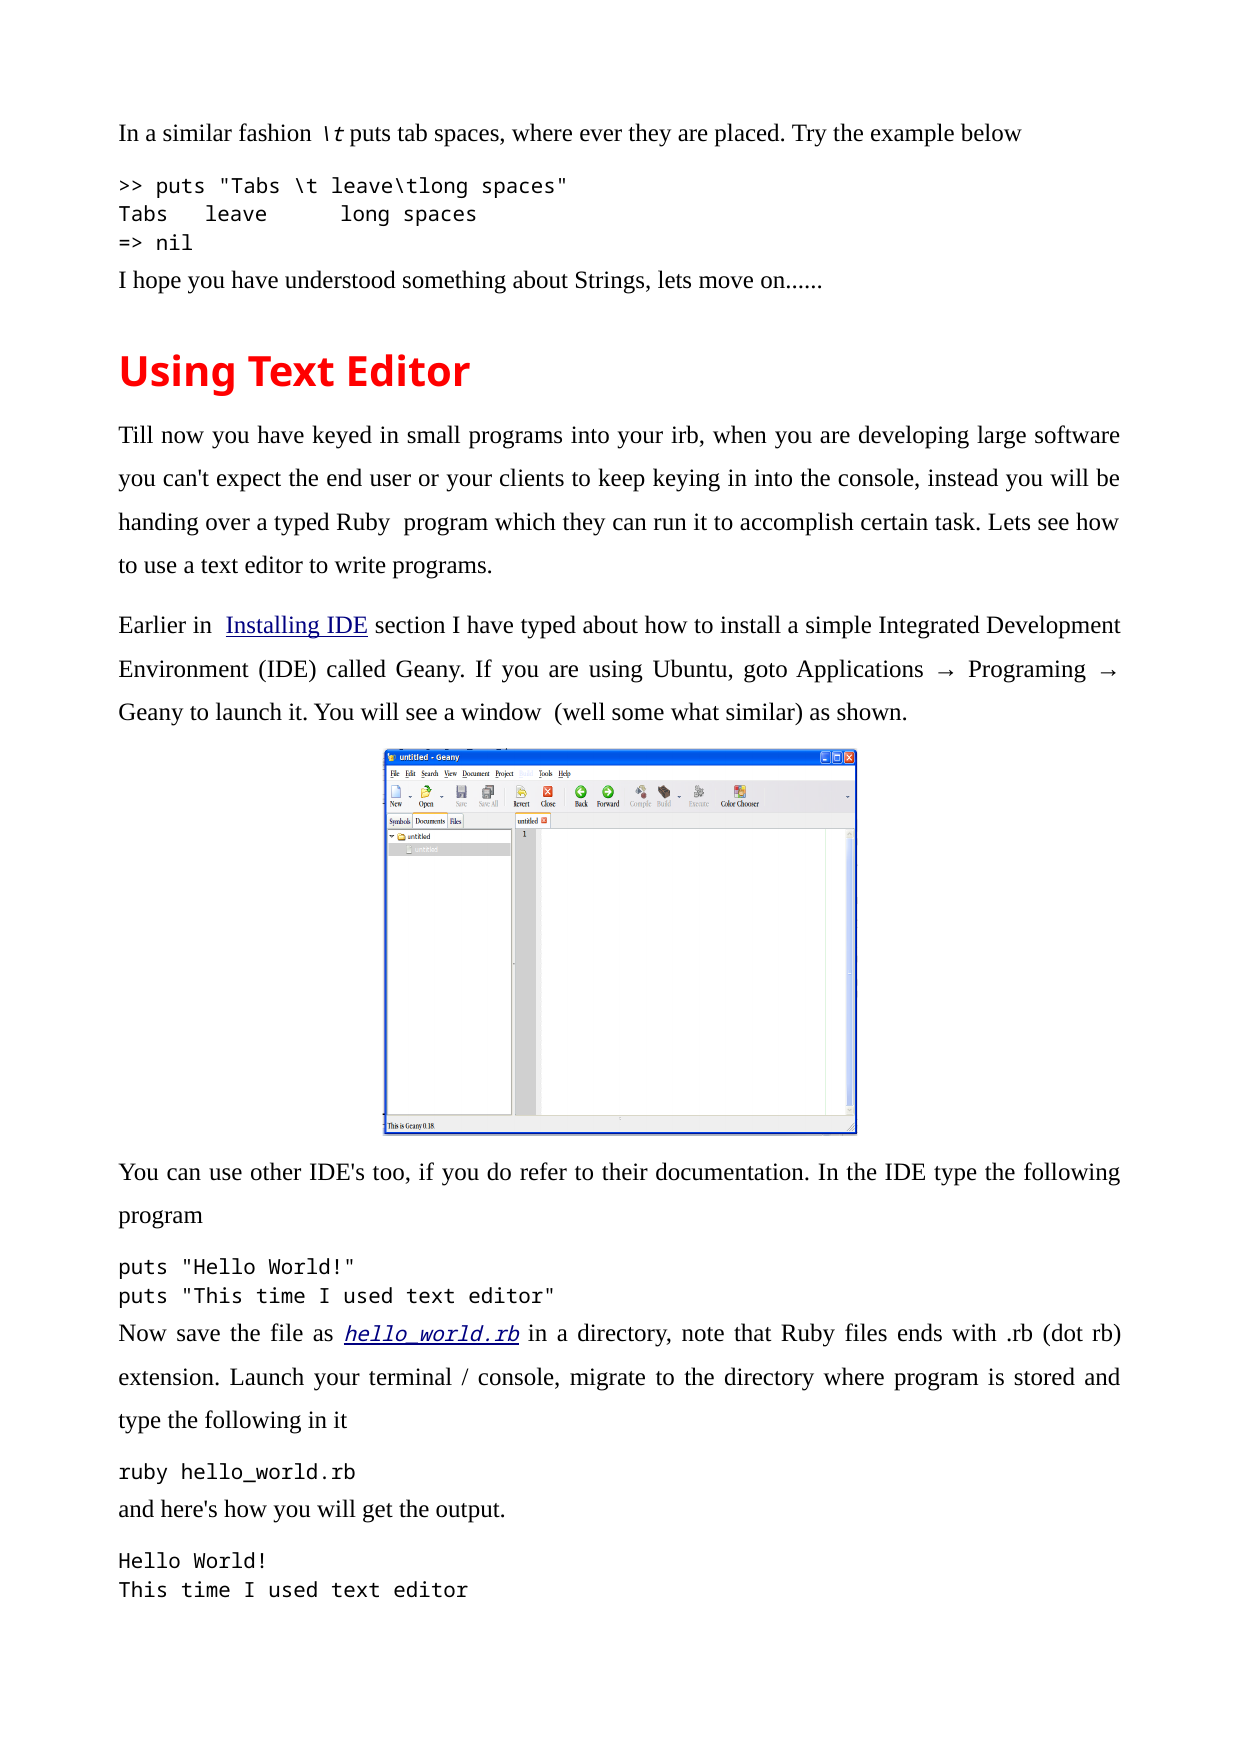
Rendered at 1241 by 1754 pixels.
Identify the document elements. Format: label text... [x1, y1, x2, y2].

text Till now you have keyed in small programs into your irb, when you are developing large software you can't expect the end user or your clients to keep keying in into the console, instead you will be handing over a typed Ruby program which they can run it to accomplish certain task. Lets see how to use a text editor to write programs. [118, 420, 1122, 578]
text I hope you have understood something about Strings, lets move on...... [118, 265, 1122, 294]
text puts "Hello World!" [118, 1252, 1122, 1281]
text >> puts "Tabs \t leave\tlong spaces" [118, 171, 1122, 199]
text and here's how you will get the output. [118, 1494, 1122, 1523]
text Hello World! [118, 1546, 1122, 1575]
picture [382, 748, 858, 1136]
text => nil [118, 228, 1122, 256]
text In a similar fashion \t puts tab spaces, where ever they are placed. Try the example below [118, 118, 1122, 148]
text Tabs leave long spaces [118, 199, 1122, 228]
text You can use other IDE's too, if you do refer to their documentation. In the IDE type the following program [118, 1157, 1122, 1229]
text Earlier in Installing IDE section I have typed about how to install a simple Integrated Development Environment (IDE) called Geany. If you are using Ubuntu, goto Applications → Programing → Geany to launch it. You will see a window (well some what similar) as shown. [118, 611, 1122, 726]
subtitle Using Text Editor [118, 342, 1122, 399]
text This time I used text editor [118, 1575, 1122, 1603]
text ruby hello_world.rb [118, 1457, 1122, 1486]
text Now save the file as hello_world.rb in a directory, note that Ruby files ends with .rb (dot rb) extension. Launch your terminal / console, migrate to the directory where program is stored and type the following in it [118, 1318, 1122, 1434]
text puts "This time I used text editor" [118, 1281, 1122, 1309]
